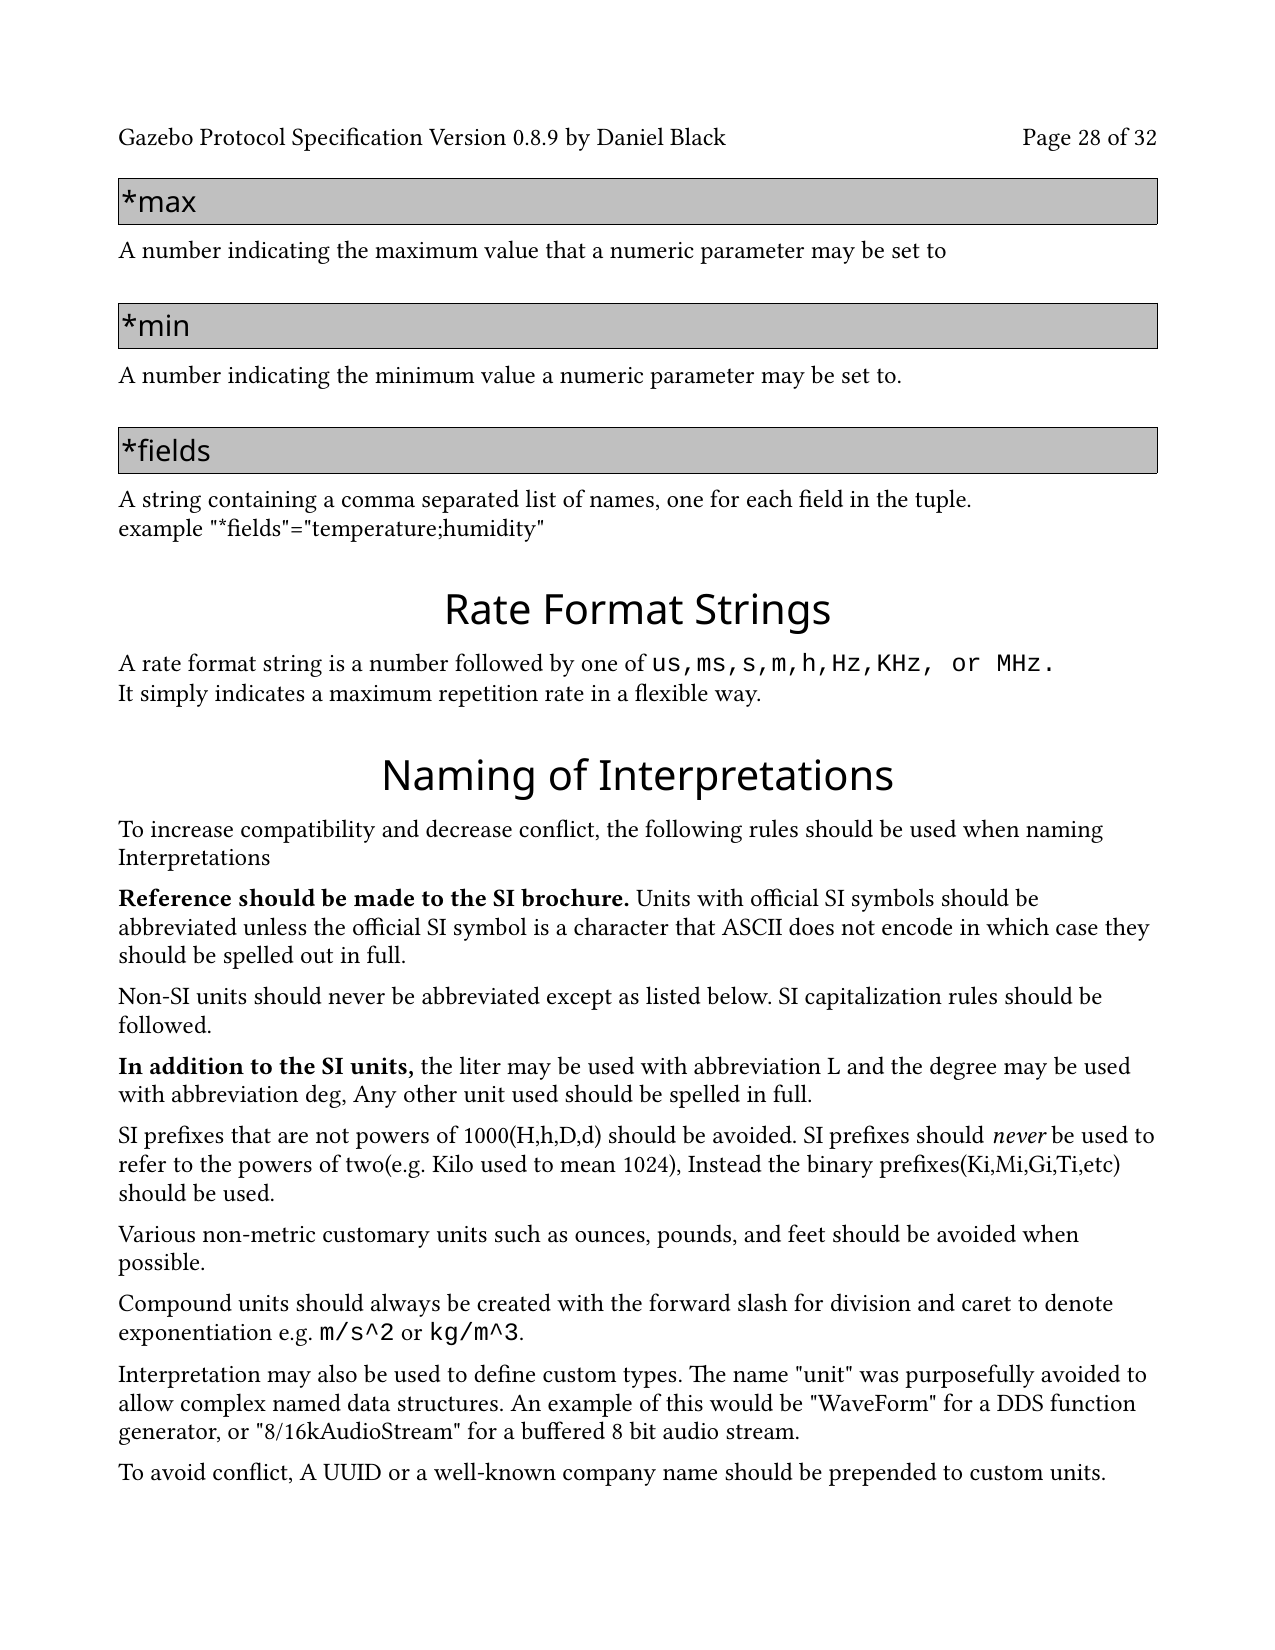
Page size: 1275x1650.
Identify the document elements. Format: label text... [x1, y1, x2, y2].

text Various non-metric customary units such as ounces, pounds, and feet should be avoided when possible. [118, 1219, 1157, 1277]
text To avoid conflict, A UUID or a well-known company name should be prepended to custom units. [118, 1458, 1157, 1487]
text A number indicating the maximum value that a numeric parameter may be set to [118, 237, 1157, 265]
text To increase compatibility and decrease conflict, the following rules should be used when naming Interpretations [118, 814, 1157, 872]
text A rate format string is a number followed by one of us,ms,s,m,h,Hz,KHz, or MHz. It simply indicates a maximum repetition rate in a flexible way. [118, 649, 1157, 708]
text A number indicating the minimum value a numeric parameter may be set to. [118, 361, 1157, 389]
text Compound units should always be created with the forward slash for division and caret to denote exponentiation e.g. m/s^2 or kg/m^3. [118, 1289, 1157, 1348]
text Reference should be made to the SI brochure. Units with official SI symbols should be abbreviated unless the official SI symbol is a character that ASCII does not encode in which case they should be spelled out in full. [118, 884, 1157, 970]
subtitle Naming of Interpretations [118, 745, 1157, 802]
subtitle *fields [119, 428, 1157, 473]
subtitle *min [119, 304, 1157, 348]
subtitle Rate Format Strings [118, 580, 1157, 637]
subtitle *max [119, 179, 1157, 224]
text SI prefixes that are not powers of 1000(H,h,D,d) should be avoided. SI prefixes should never be used to refer to the powers of two(e.g. Kilo used to mean 1024), Instead the binary prefixes(Ki,Mi,Gi,Ti,etc) should be used. [118, 1121, 1157, 1207]
text Interpretation may also be used to define custom types. The name "unit" was purposefully avoided to allow complex named data structures. An example of this would be "WaveForm" for a DDS function generator, or "8/16kAudioStream" for a buffered 8 bit audio stream. [118, 1360, 1157, 1446]
text In addition to the SI units, the liter may be used with abbreviation L and the degree may be used with abbreviation deg, Any other unit used should be spelled in full. [118, 1052, 1157, 1109]
text Non-SI units should never be abbreviated except as listed below. SI capitalization rules should be followed. [118, 982, 1157, 1039]
text A string containing a comma separated list of names, one for each field in the tuple. example "*fields"="temperature;humidity" [118, 486, 1157, 543]
